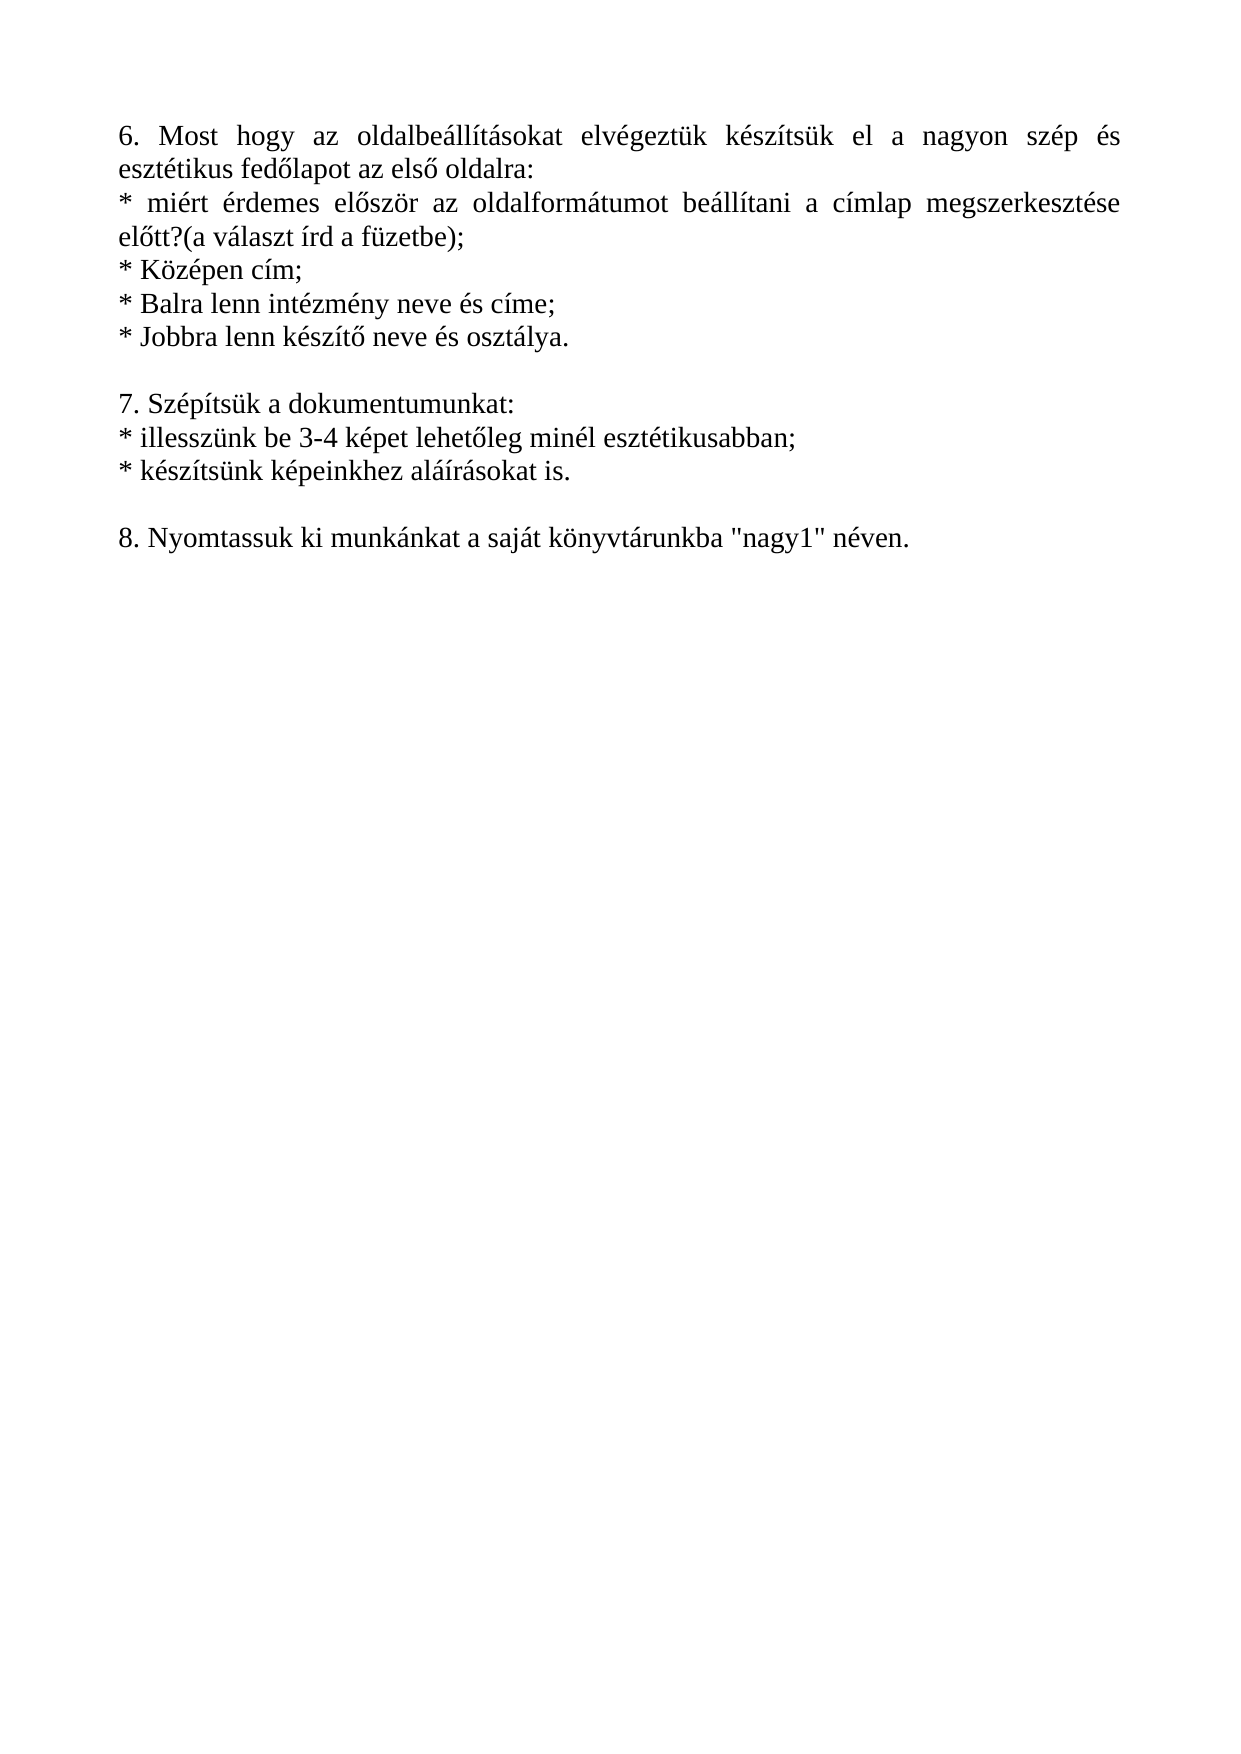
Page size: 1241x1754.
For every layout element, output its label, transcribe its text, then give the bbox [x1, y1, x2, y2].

text * illesszünk be 3-4 képet lehetőleg minél esztétikusabban; [118, 420, 1122, 453]
text 6. Most hogy az oldalbeállításokat elvégeztük készítsük el a nagyon szép és esztétikus fedőlapot az első oldalra: [118, 118, 1122, 185]
text 8. Nyomtassuk ki munkánkat a saját könyvtárunkba "nagy1" néven. [118, 521, 1122, 554]
text * miért érdemes először az oldalformátumot beállítani a címlap megszerkesztése előtt?(a választ írd a füzetbe); [118, 185, 1122, 252]
text * Középen cím; [118, 252, 1122, 286]
text * Balra lenn intézmény neve és címe; [118, 286, 1122, 319]
text 7. Szépítsük a dokumentumunkat: [118, 386, 1122, 420]
text * készítsünk képeinkhez aláírásokat is. [118, 453, 1122, 487]
text * Jobbra lenn készítő neve és osztálya. [118, 319, 1122, 353]
